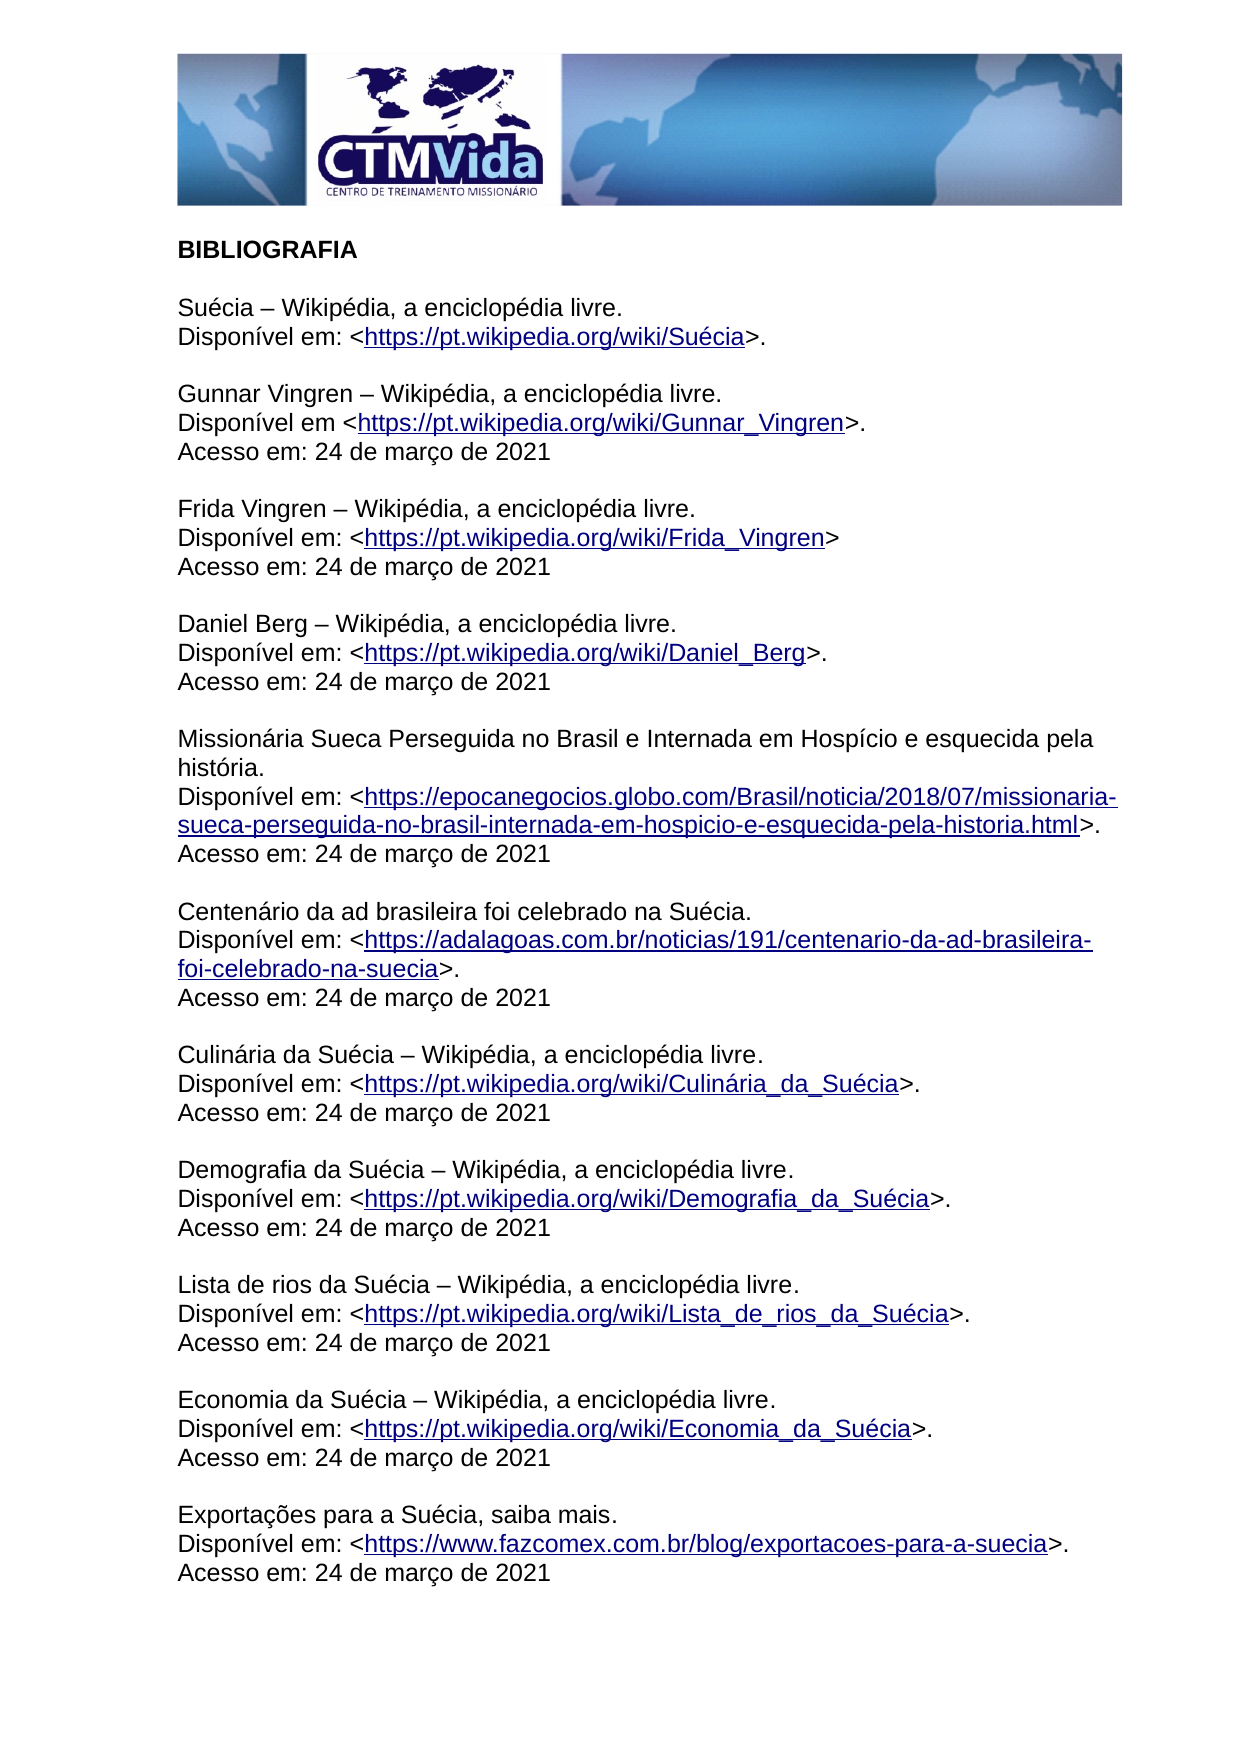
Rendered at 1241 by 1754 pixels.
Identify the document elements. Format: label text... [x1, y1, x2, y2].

text Culinária da Suécia – Wikipédia, a enciclopédia livre. [177, 1040, 1122, 1069]
text Disponível em: <https://www.fazcomex.com.br/blog/exportacoes-para-a-suecia>. [177, 1529, 1122, 1558]
text Acesso em: 24 de março de 2021 [177, 1558, 1122, 1587]
text Disponível em: <https://pt.wikipedia.org/wiki/Lista_de_rios_da_Suécia>. [177, 1299, 1122, 1328]
text Acesso em: 24 de março de 2021 [177, 983, 1122, 1012]
text Acesso em: 24 de março de 2021 [177, 1098, 1122, 1127]
text Disponível em: <https://pt.wikipedia.org/wiki/Frida_Vingren> [177, 523, 1122, 552]
text Centenário da ad brasileira foi celebrado na Suécia. [177, 897, 1122, 925]
text Disponível em: <https://pt.wikipedia.org/wiki/Economia_da_Suécia>. [177, 1414, 1122, 1443]
text Disponível em: <https://adalagoas.com.br/noticias/191/centenario-da-ad-brasileira-foi-celebrado-na-suecia>. [177, 925, 1122, 983]
text Acesso em: 24 de março de 2021 [177, 839, 1122, 868]
text Disponível em: <https://pt.wikipedia.org/wiki/Suécia>. [177, 322, 1122, 350]
text Acesso em: 24 de março de 2021 [177, 1328, 1122, 1357]
text Acesso em: 24 de março de 2021 [177, 1213, 1122, 1242]
text Acesso em: 24 de março de 2021 [177, 552, 1122, 580]
picture [177, 53, 1123, 206]
text Suécia – Wikipédia, a enciclopédia livre. [177, 293, 1122, 322]
text Lista de rios da Suécia – Wikipédia, a enciclopédia livre. [177, 1270, 1122, 1299]
text BIBLIOGRAFIA [177, 235, 1122, 264]
text Missionária Sueca Perseguida no Brasil e Internada em Hospício e esquecida pela história. [177, 724, 1122, 782]
text Exportações para a Suécia, saiba mais. [177, 1500, 1122, 1529]
text Acesso em: 24 de março de 2021 [177, 437, 1122, 465]
text Disponível em: <https://epocanegocios.globo.com/Brasil/noticia/2018/07/missionaria-sueca-perseguida-no-brasil-internada-em-hospicio-e-esquecida-pela-historia.html>. [177, 782, 1122, 839]
text Acesso em: 24 de março de 2021 [177, 667, 1122, 695]
text Disponível em: <https://pt.wikipedia.org/wiki/Demografia_da_Suécia>. [177, 1184, 1122, 1213]
text Disponível em: <https://pt.wikipedia.org/wiki/Daniel_Berg>. [177, 638, 1122, 667]
text Disponível em <https://pt.wikipedia.org/wiki/Gunnar_Vingren>. [177, 408, 1122, 437]
text Demografia da Suécia – Wikipédia, a enciclopédia livre. [177, 1155, 1122, 1184]
text Disponível em: <https://pt.wikipedia.org/wiki/Culinária_da_Suécia>. [177, 1069, 1122, 1098]
text Frida Vingren – Wikipédia, a enciclopédia livre. [177, 494, 1122, 523]
text Gunnar Vingren – Wikipédia, a enciclopédia livre. [177, 379, 1122, 408]
text Acesso em: 24 de março de 2021 [177, 1443, 1122, 1472]
text Economia da Suécia – Wikipédia, a enciclopédia livre. [177, 1385, 1122, 1414]
text Daniel Berg – Wikipédia, a enciclopédia livre. [177, 609, 1122, 638]
